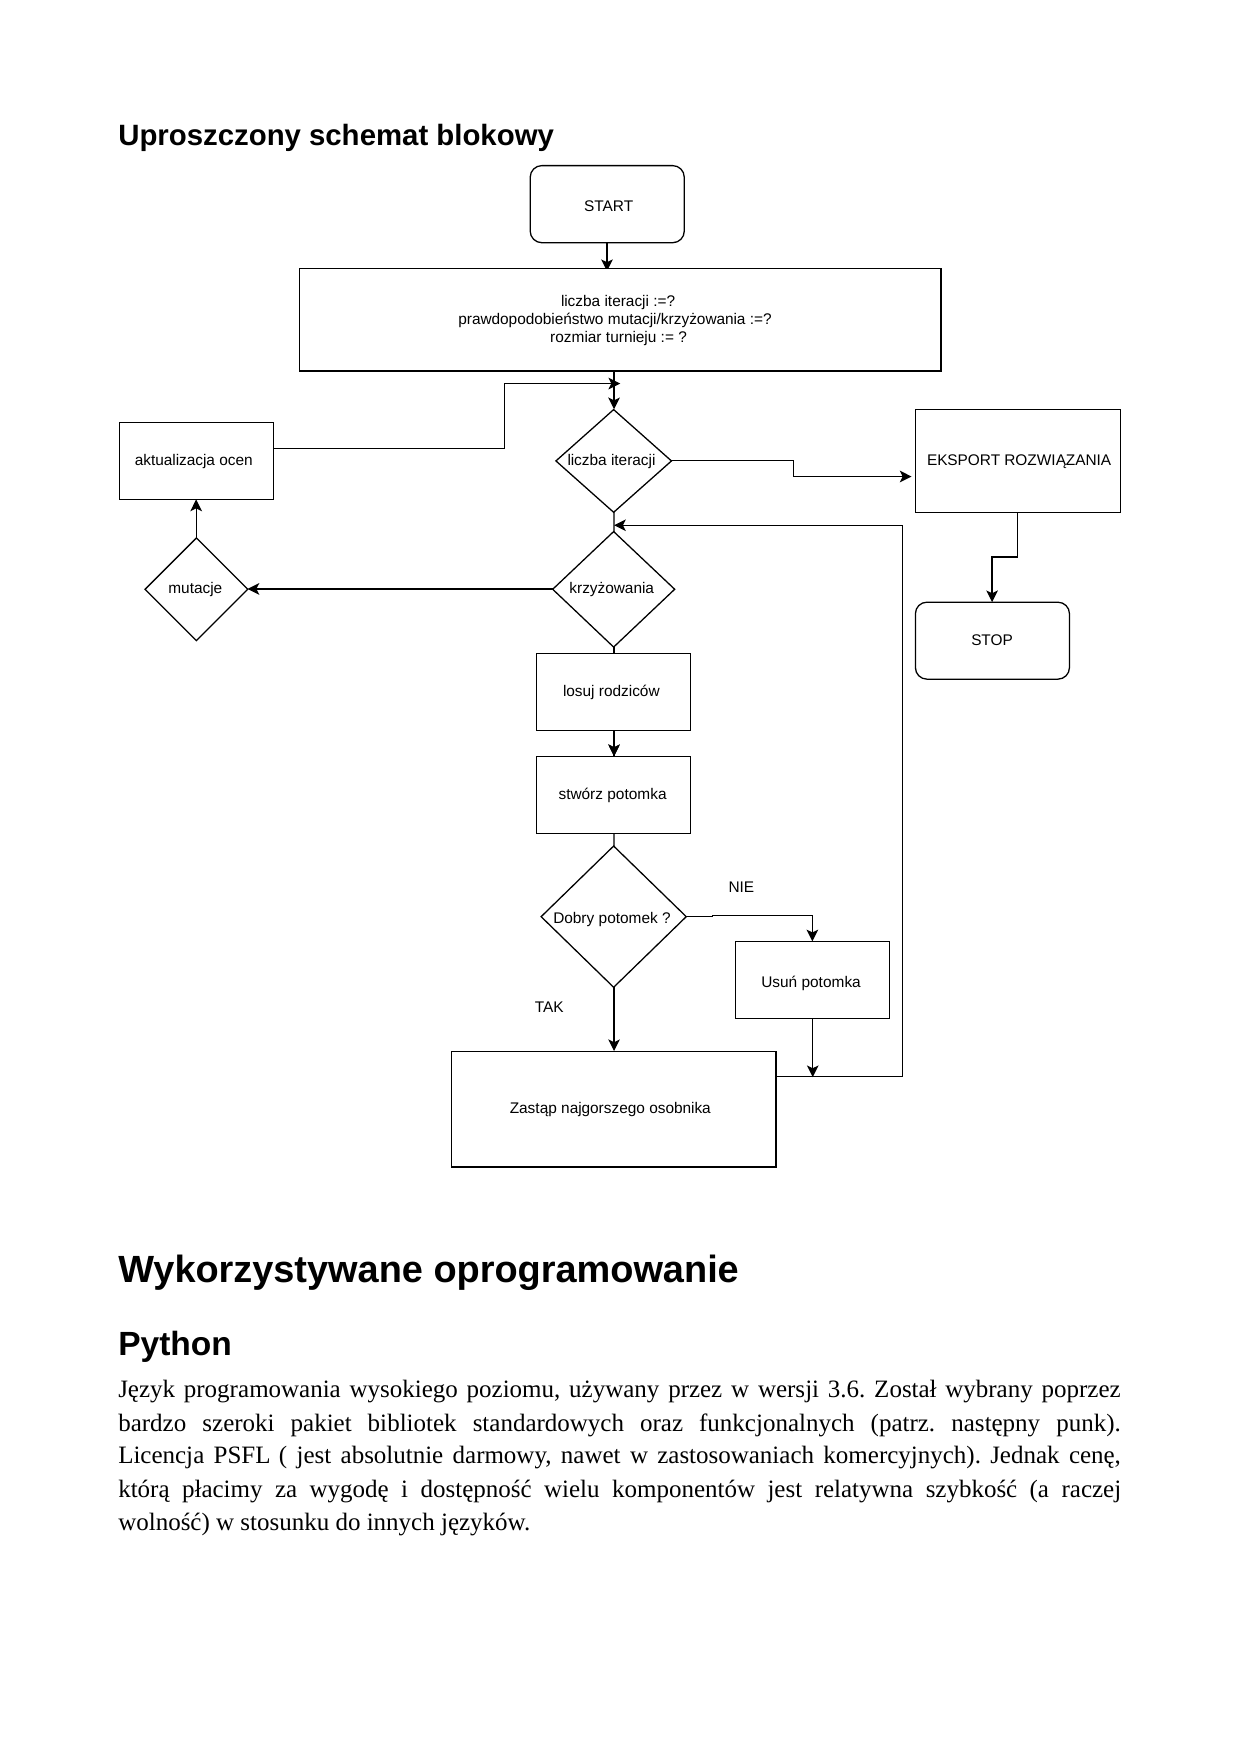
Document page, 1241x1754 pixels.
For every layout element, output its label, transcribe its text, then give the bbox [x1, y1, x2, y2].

text Język programowania wysokiego poziomu, używany przez w wersji 3.6. Został wybrany poprzez bardzo szeroki pakiet bibliotek standardowych oraz funkcjonalnych (patrz. następny punk). Licencja PSFL ( jest absolutnie darmowy, nawet w zastosowaniach komercyjnych). Jednak cenę, którą płacimy za wygodę i dostępność wielu komponentów jest relatywna szybkość (a raczej wolność) w stosunku do innych języków. [118, 1374, 1122, 1535]
subtitle Uproszczony schemat blokowy [118, 118, 1122, 152]
subtitle Wykorzystywane oprogramowanie [118, 1246, 1122, 1290]
subtitle Python [118, 1323, 1122, 1362]
